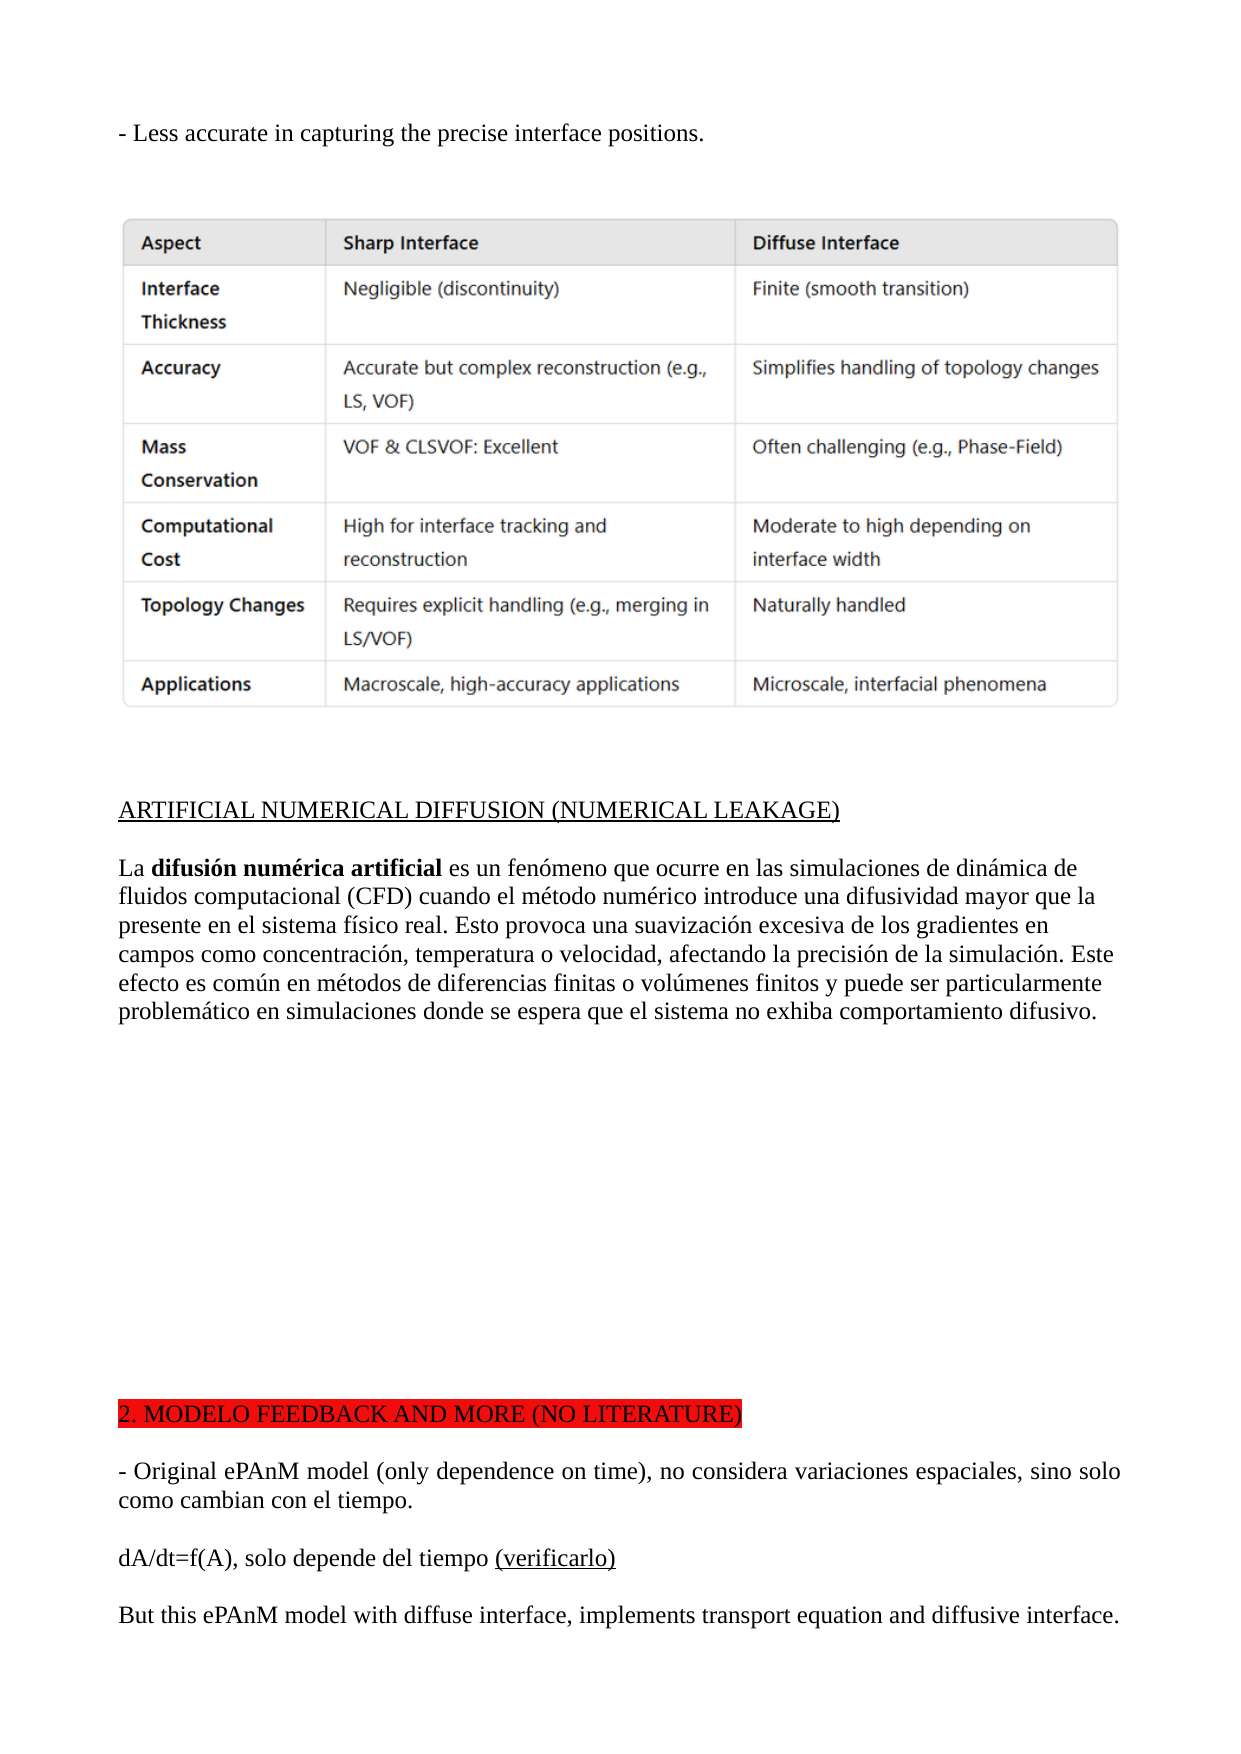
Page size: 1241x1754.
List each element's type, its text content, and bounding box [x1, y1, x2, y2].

text 2. MODELO FEEDBACK AND MORE (NO LITERATURE) [118, 1399, 1122, 1428]
text dA/dt​=f(A), solo depende del tiempo (verificarlo) [118, 1543, 1122, 1571]
text La difusión numérica artificial es un fenómeno que ocurre en las simulaciones de dinámica de fluidos computacional (CFD) cuando el método numérico introduce una difusividad mayor que la presente en el sistema físico real. Esto provoca una suavización excesiva de los gradientes en campos como concentración, temperatura o velocidad, afectando la precisión de la simulación. Este efecto es común en métodos de diferencias finitas o volúmenes finitos y puede ser particularmente problemático en simulaciones donde se espera que el sistema no exhiba comportamiento difusivo. [118, 853, 1122, 1025]
text But this ePAnM model with diffuse interface, implements transport equation and diffusive interface. [118, 1600, 1122, 1629]
text - Original ePAnM model (only dependence on time), no considera variaciones espaciales, sino solo como cambian con el tiempo. [118, 1456, 1122, 1514]
text - Less accurate in capturing the precise interface positions. [118, 118, 1122, 147]
text ARTIFICIAL NUMERICAL DIFFUSION (NUMERICAL LEAKAGE) [118, 795, 1122, 824]
picture [118, 214, 1123, 709]
